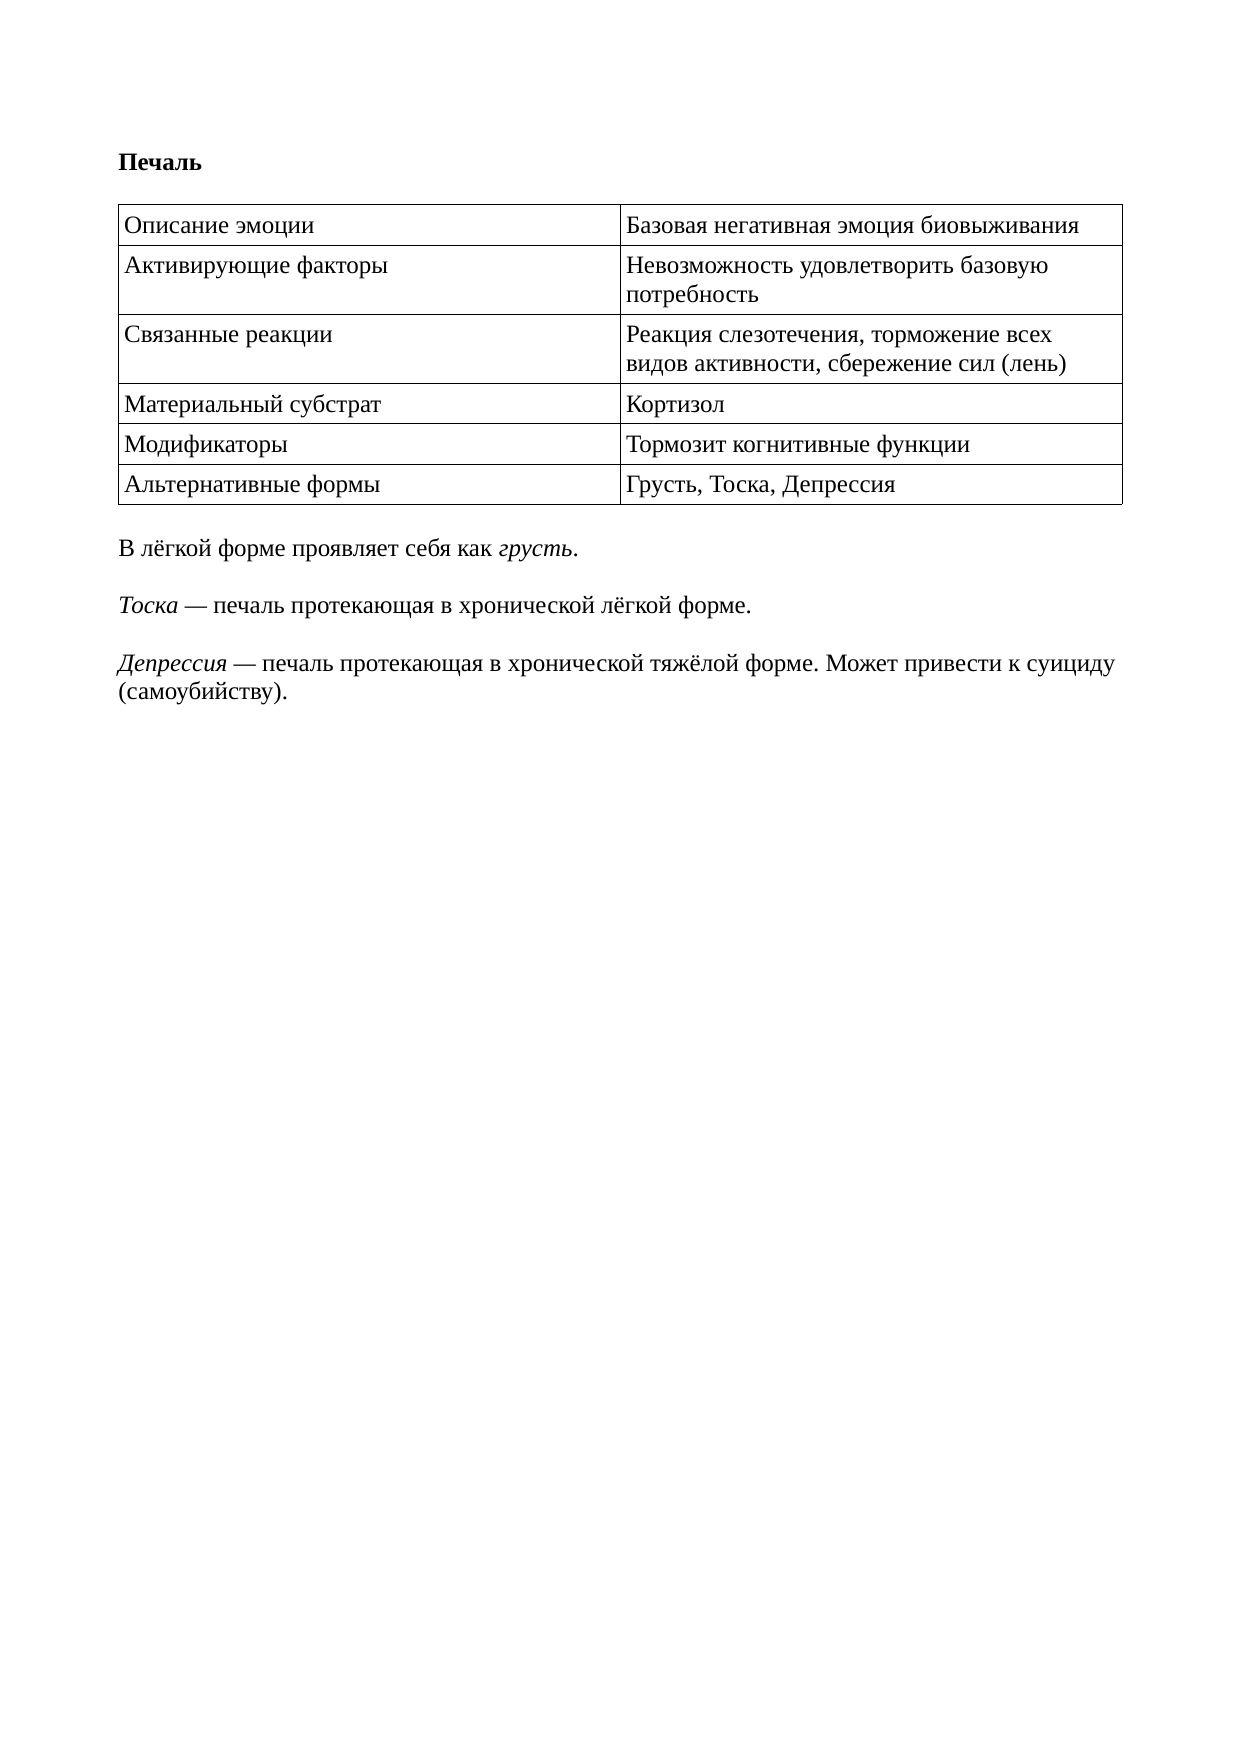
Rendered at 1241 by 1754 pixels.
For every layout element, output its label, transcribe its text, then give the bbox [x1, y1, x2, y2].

table_cell Модификаторы [119, 424, 620, 463]
table_cell Альтернативные формы [119, 465, 620, 504]
table_cell Связанные реакции [119, 315, 620, 383]
text Тоска — печаль протекающая в хронической лёгкой форме. [118, 590, 1122, 619]
table_cell Тормозит когнитивные функции [621, 424, 1122, 463]
table_header Базовая негативная эмоция биовыживания [621, 205, 1122, 245]
text Печаль [118, 147, 1122, 176]
table_cell Активирующие факторы [119, 246, 620, 314]
table_cell Материальный субстрат [119, 384, 620, 423]
table_cell Реакция слезотечения, торможение всех видов активности, сбережение сил (лень) [621, 315, 1122, 383]
text Депрессия — печаль протекающая в хронической тяжёлой форме. Может привести к суициду (самоубийству). [118, 648, 1122, 705]
table_cell Кортизол [621, 384, 1122, 423]
table_cell Грусть, Тоска, Депрессия [621, 465, 1122, 504]
table_cell Невозможность удовлетворить базовую потребность [621, 246, 1122, 314]
table_header Описание эмоции [119, 205, 620, 245]
text В лёгкой форме проявляет себя как грусть. [118, 533, 1122, 561]
